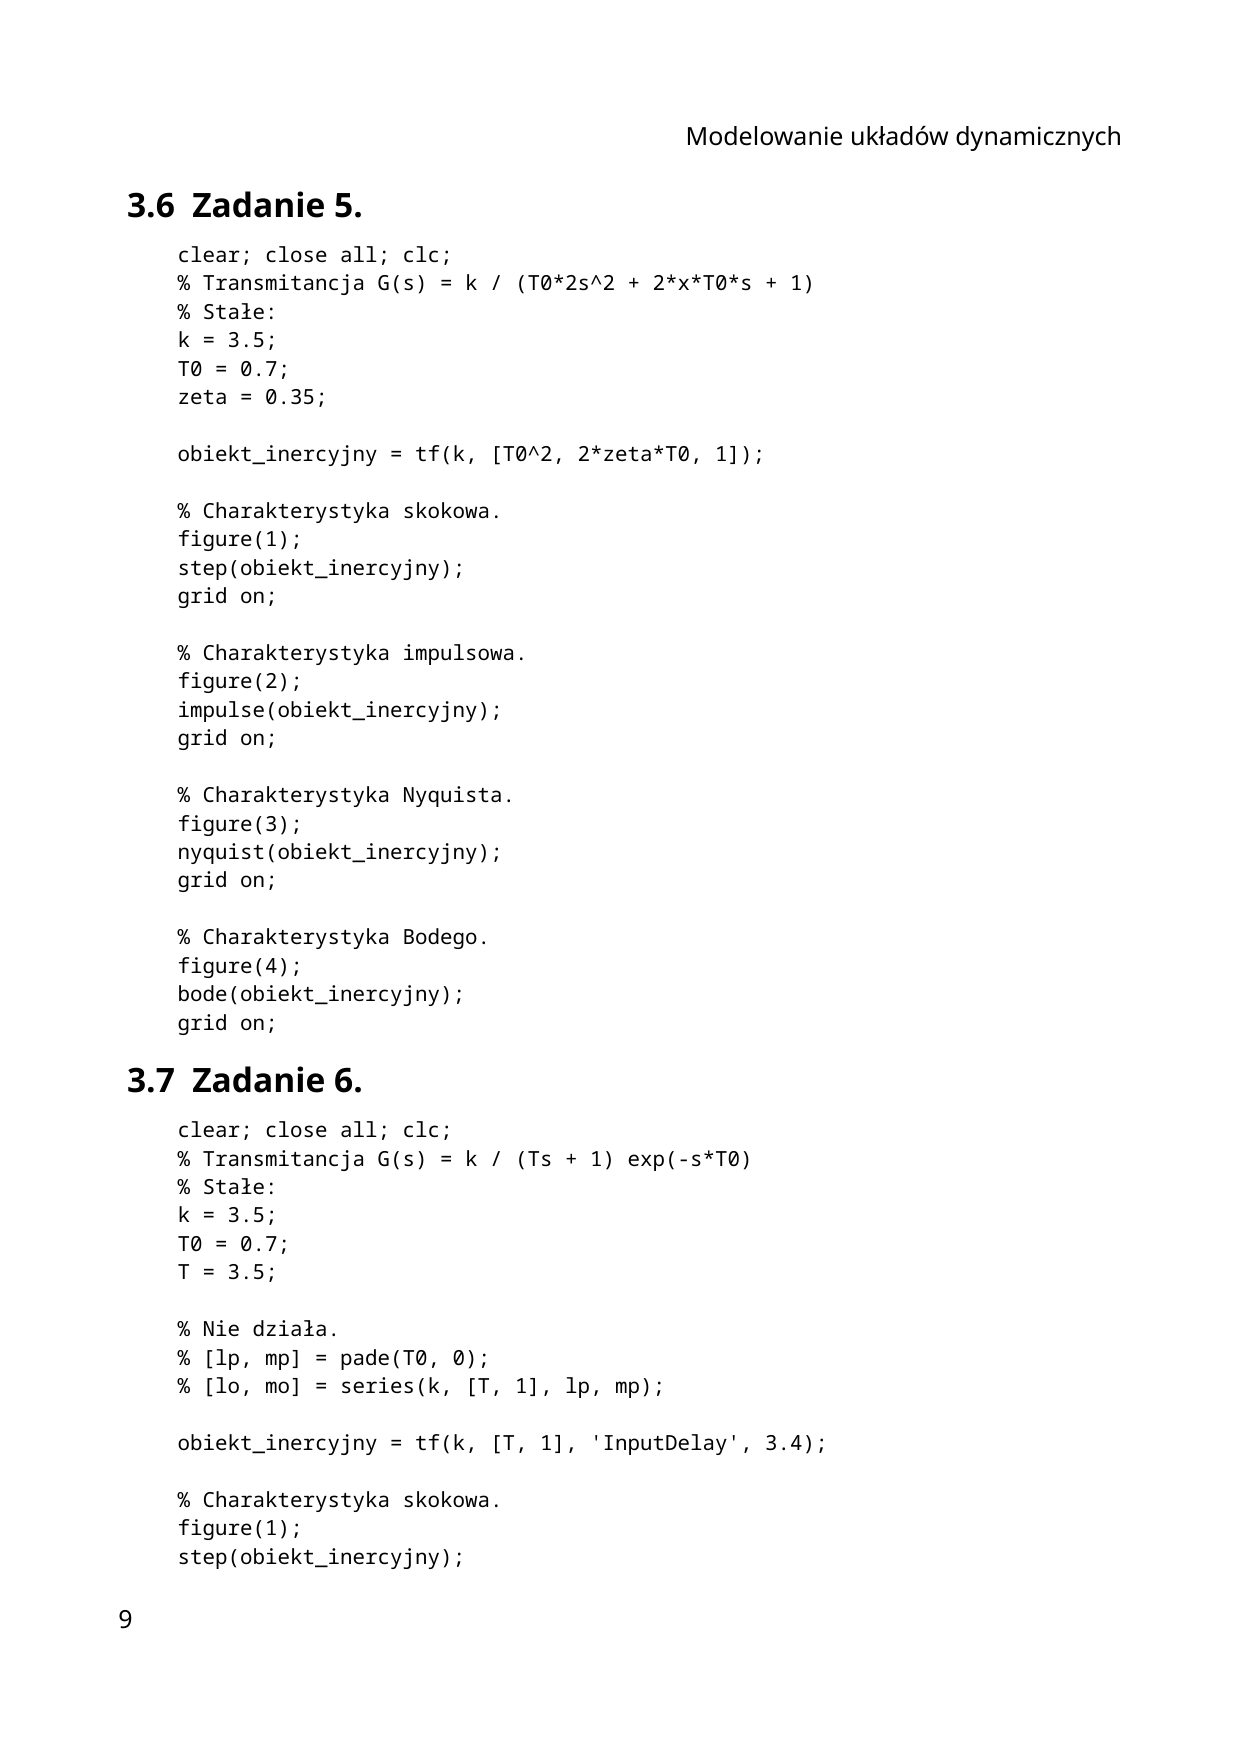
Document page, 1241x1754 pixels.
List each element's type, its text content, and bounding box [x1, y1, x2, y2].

text % [lp, mp] = pade(T0, 0); [177, 1343, 1122, 1371]
text grid on; [177, 866, 1122, 894]
text figure(2); [177, 666, 1122, 695]
text grid on; [177, 581, 1122, 609]
text % Transmitancja G(s) = k / (Ts + 1) exp(-s*T0) [177, 1144, 1122, 1172]
text % Charakterystyka Bodego. [177, 922, 1122, 951]
text figure(1); [177, 524, 1122, 553]
subtitle Zadanie 5. [118, 182, 1122, 227]
text T = 3.5; [177, 1257, 1122, 1286]
text grid on; [177, 723, 1122, 752]
text % Transmitancja G(s) = k / (T0*2s^2 + 2*x*T0*s + 1) [177, 268, 1122, 297]
text nyquist(obiekt_inercyjny); [177, 837, 1122, 866]
text T0 = 0.7; [177, 354, 1122, 382]
text % Charakterystyka impulsowa. [177, 638, 1122, 666]
text % Charakterystyka Nyquista. [177, 780, 1122, 809]
subtitle Zadanie 6. [118, 1057, 1122, 1103]
text step(obiekt_inercyjny); [177, 553, 1122, 581]
text clear; close all; clc; [177, 240, 1122, 268]
text step(obiekt_inercyjny); [177, 1542, 1122, 1570]
text impulse(obiekt_inercyjny); [177, 695, 1122, 723]
text % Nie działa. [177, 1314, 1122, 1343]
text figure(1); [177, 1513, 1122, 1542]
text obiekt_inercyjny = tf(k, [T0^2, 2*zeta*T0, 1]); [177, 439, 1122, 467]
text % Stałe: [177, 1172, 1122, 1201]
text % Charakterystyka skokowa. [177, 496, 1122, 524]
text figure(4); [177, 951, 1122, 979]
text k = 3.5; [177, 1201, 1122, 1229]
text figure(3); [177, 809, 1122, 837]
text zeta = 0.35; [177, 382, 1122, 411]
text T0 = 0.7; [177, 1229, 1122, 1257]
text bode(obiekt_inercyjny); [177, 979, 1122, 1008]
text k = 3.5; [177, 325, 1122, 354]
text clear; close all; clc; [177, 1115, 1122, 1144]
text obiekt_inercyjny = tf(k, [T, 1], 'InputDelay', 3.4); [177, 1428, 1122, 1456]
text % [lo, mo] = series(k, [T, 1], lp, mp); [177, 1371, 1122, 1399]
text % Stałe: [177, 297, 1122, 325]
text % Charakterystyka skokowa. [177, 1485, 1122, 1513]
text grid on; [177, 1008, 1122, 1036]
